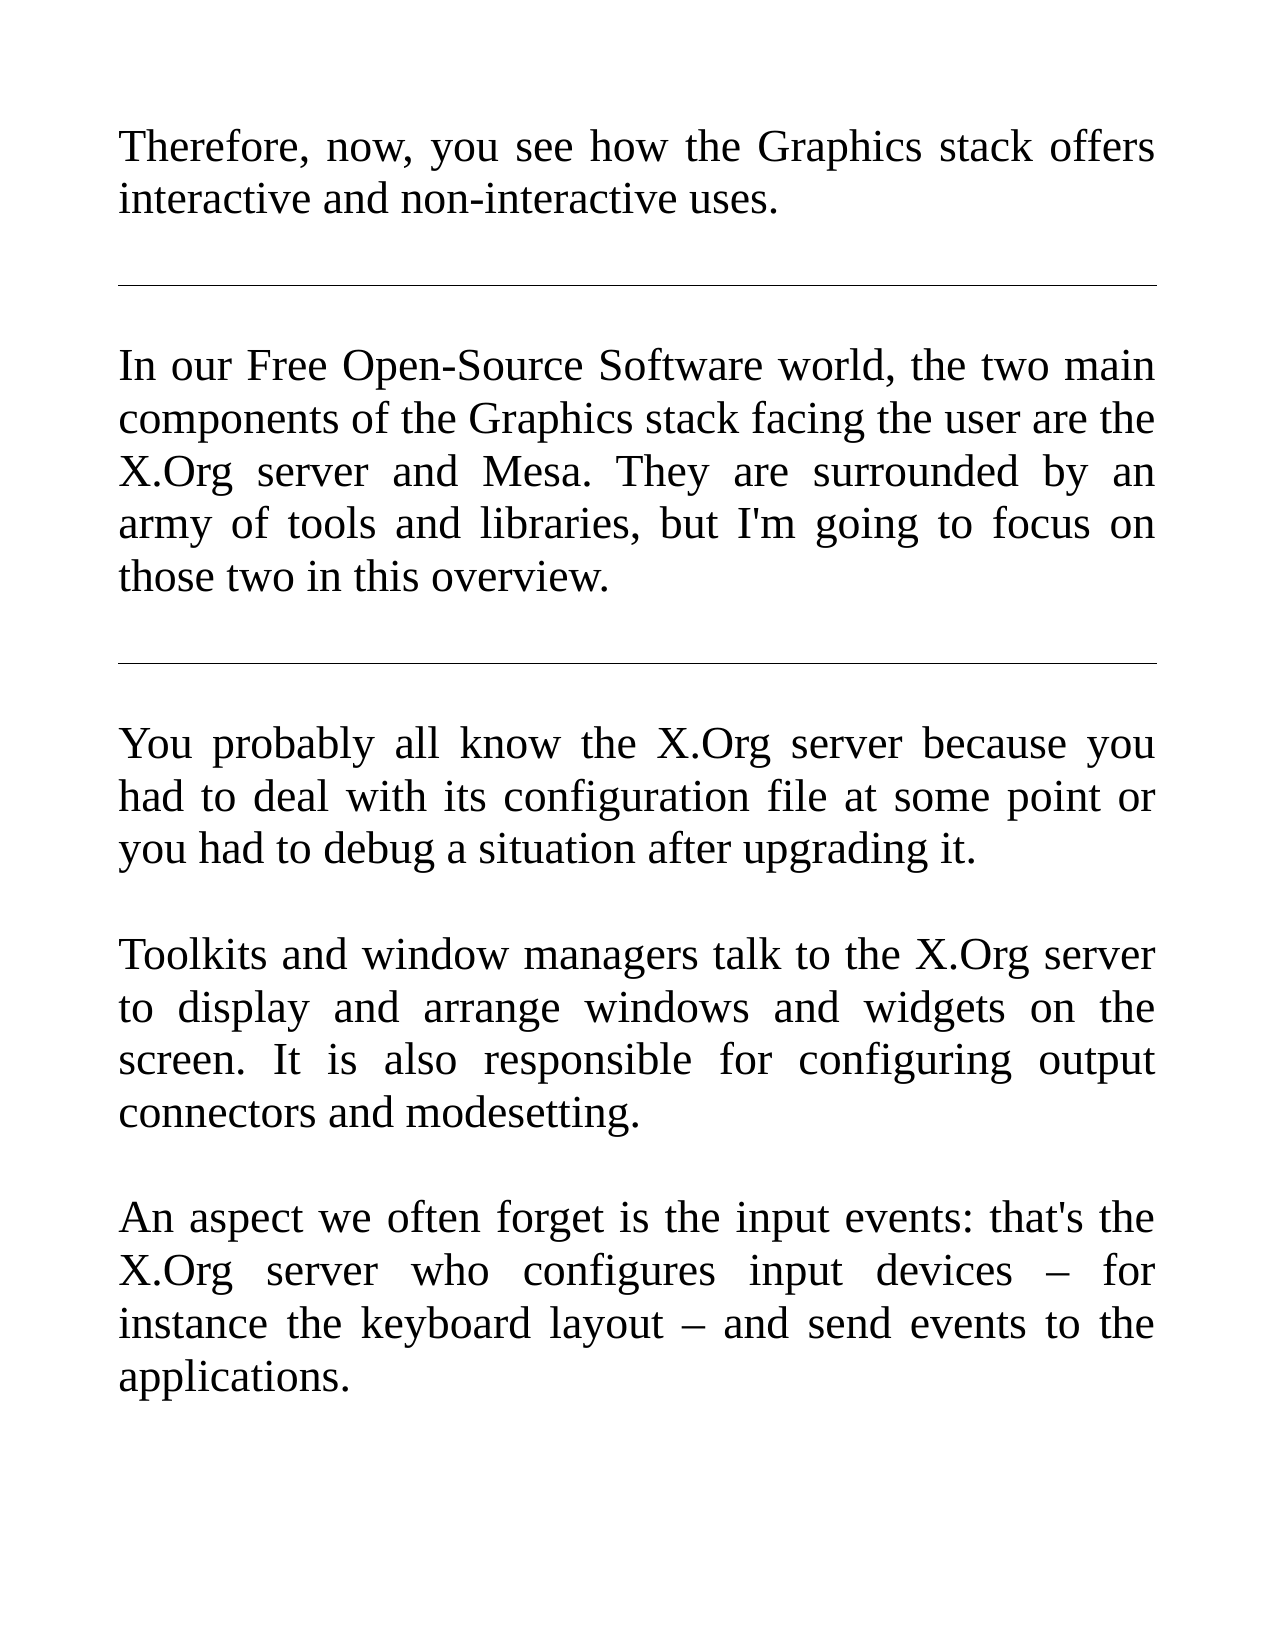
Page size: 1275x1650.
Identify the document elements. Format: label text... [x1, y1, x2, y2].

text You probably all know the X.Org server because you had to deal with its configuration file at some point or you had to debug a situation after upgrading it. [118, 716, 1157, 874]
text Therefore, now, you see how the Graphics stack offers interactive and non-interactive uses. [118, 118, 1157, 223]
text An aspect we often forget is the input events: that's the X.Org server who configures input devices – for instance the keyboard layout – and send events to the applications. [118, 1190, 1157, 1401]
text In our Free Open-Source Software world, the two main components of the Graphics stack facing the user are the X.Org server and Mesa. They are surrounded by an army of tools and libraries, but I'm going to focus on those two in this overview. [118, 338, 1157, 601]
text Toolkits and window managers talk to the X.Org server to display and arrange windows and widgets on the screen. It is also responsible for configuring output connectors and modesetting. [118, 926, 1157, 1137]
